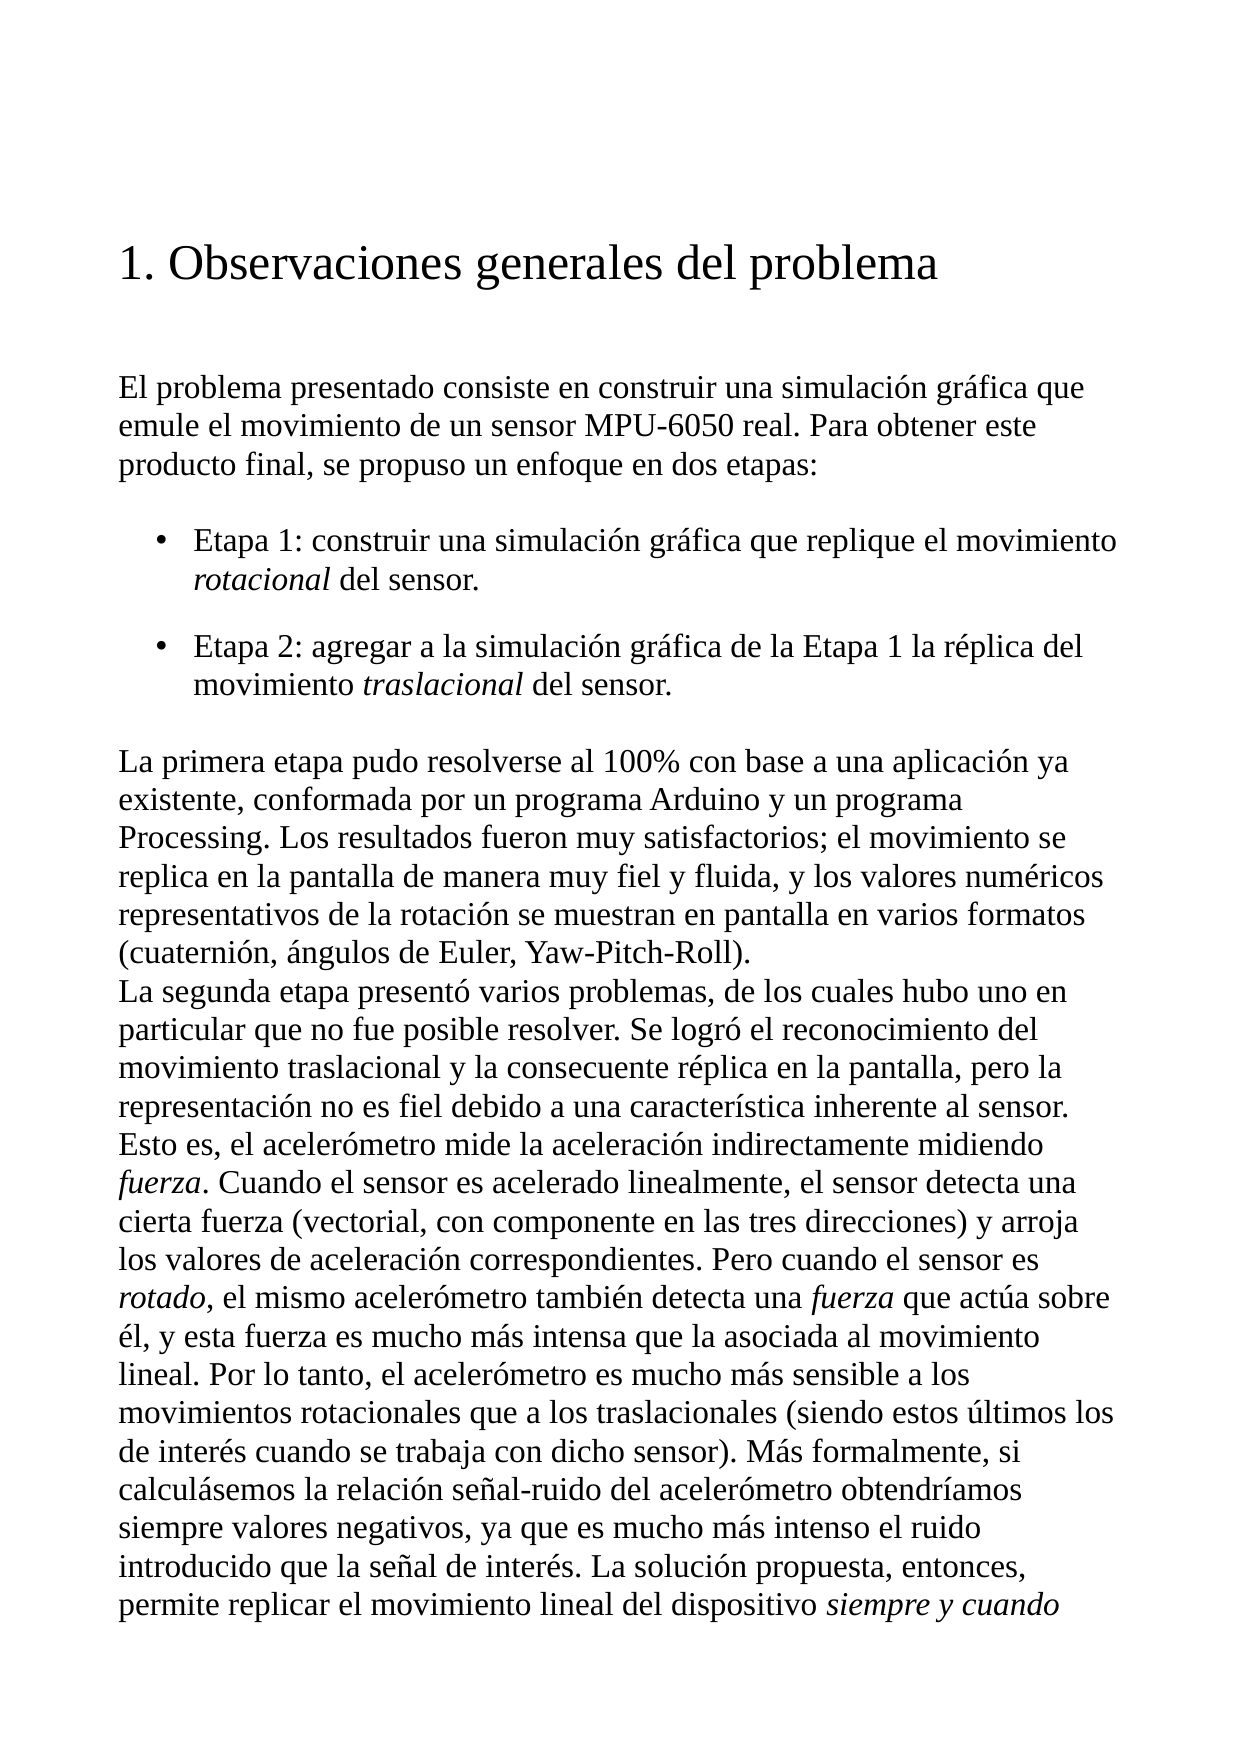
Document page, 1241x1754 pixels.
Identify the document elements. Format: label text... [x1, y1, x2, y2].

text 1. Observaciones generales del problema [118, 233, 1122, 291]
list Etapa 2: agregar a la simulación gráfica de la Etapa 1 la réplica del movimiento traslacional del sensor. [156, 626, 1122, 703]
text La segunda etapa presentó varios problemas, de los cuales hubo uno en particular que no fue posible resolver. Se logró el reconocimiento del movimiento traslacional y la consecuente réplica en la pantalla, pero la representación no es fiel debido a una característica inherente al sensor. Esto es, el acelerómetro mide la aceleración indirectamente midiendo fuerza. Cuando el sensor es acelerado linealmente, el sensor detecta una cierta fuerza (vectorial, con componente en las tres direcciones) y arroja los valores de aceleración correspondientes. Pero cuando el sensor es rotado, el mismo acelerómetro también detecta una fuerza que actúa sobre él, y esta fuerza es mucho más intensa que la asociada al movimiento lineal. Por lo tanto, el acelerómetro es mucho más sensible a los movimientos rotacionales que a los traslacionales (siendo estos últimos los de interés cuando se trabaja con dicho sensor). Más formalmente, si calculásemos la relación señal-ruido del acelerómetro obtendríamos siempre valores negativos, ya que es mucho más intenso el ruido introducido que la señal de interés. La solución propuesta, entonces, permite replicar el movimiento lineal del dispositivo siempre y cuando [118, 971, 1122, 1623]
text La primera etapa pudo resolverse al 100% con base a una aplicación ya existente, conformada por un programa Arduino y un programa Processing. Los resultados fueron muy satisfactorios; el movimiento se replica en la pantalla de manera muy fiel y fluida, y los valores numéricos representativos de la rotación se muestran en pantalla en varios formatos (cuaternión, ángulos de Euler, Yaw-Pitch-Roll). [118, 741, 1122, 971]
list Etapa 1: construir una simulación gráfica que replique el movimiento rotacional del sensor. [156, 521, 1122, 597]
text El problema presentado consiste en construir una simulación gráfica que emule el movimiento de un sensor MPU-6050 real. Para obtener este producto final, se propuso un enfoque en dos etapas: [118, 367, 1122, 482]
